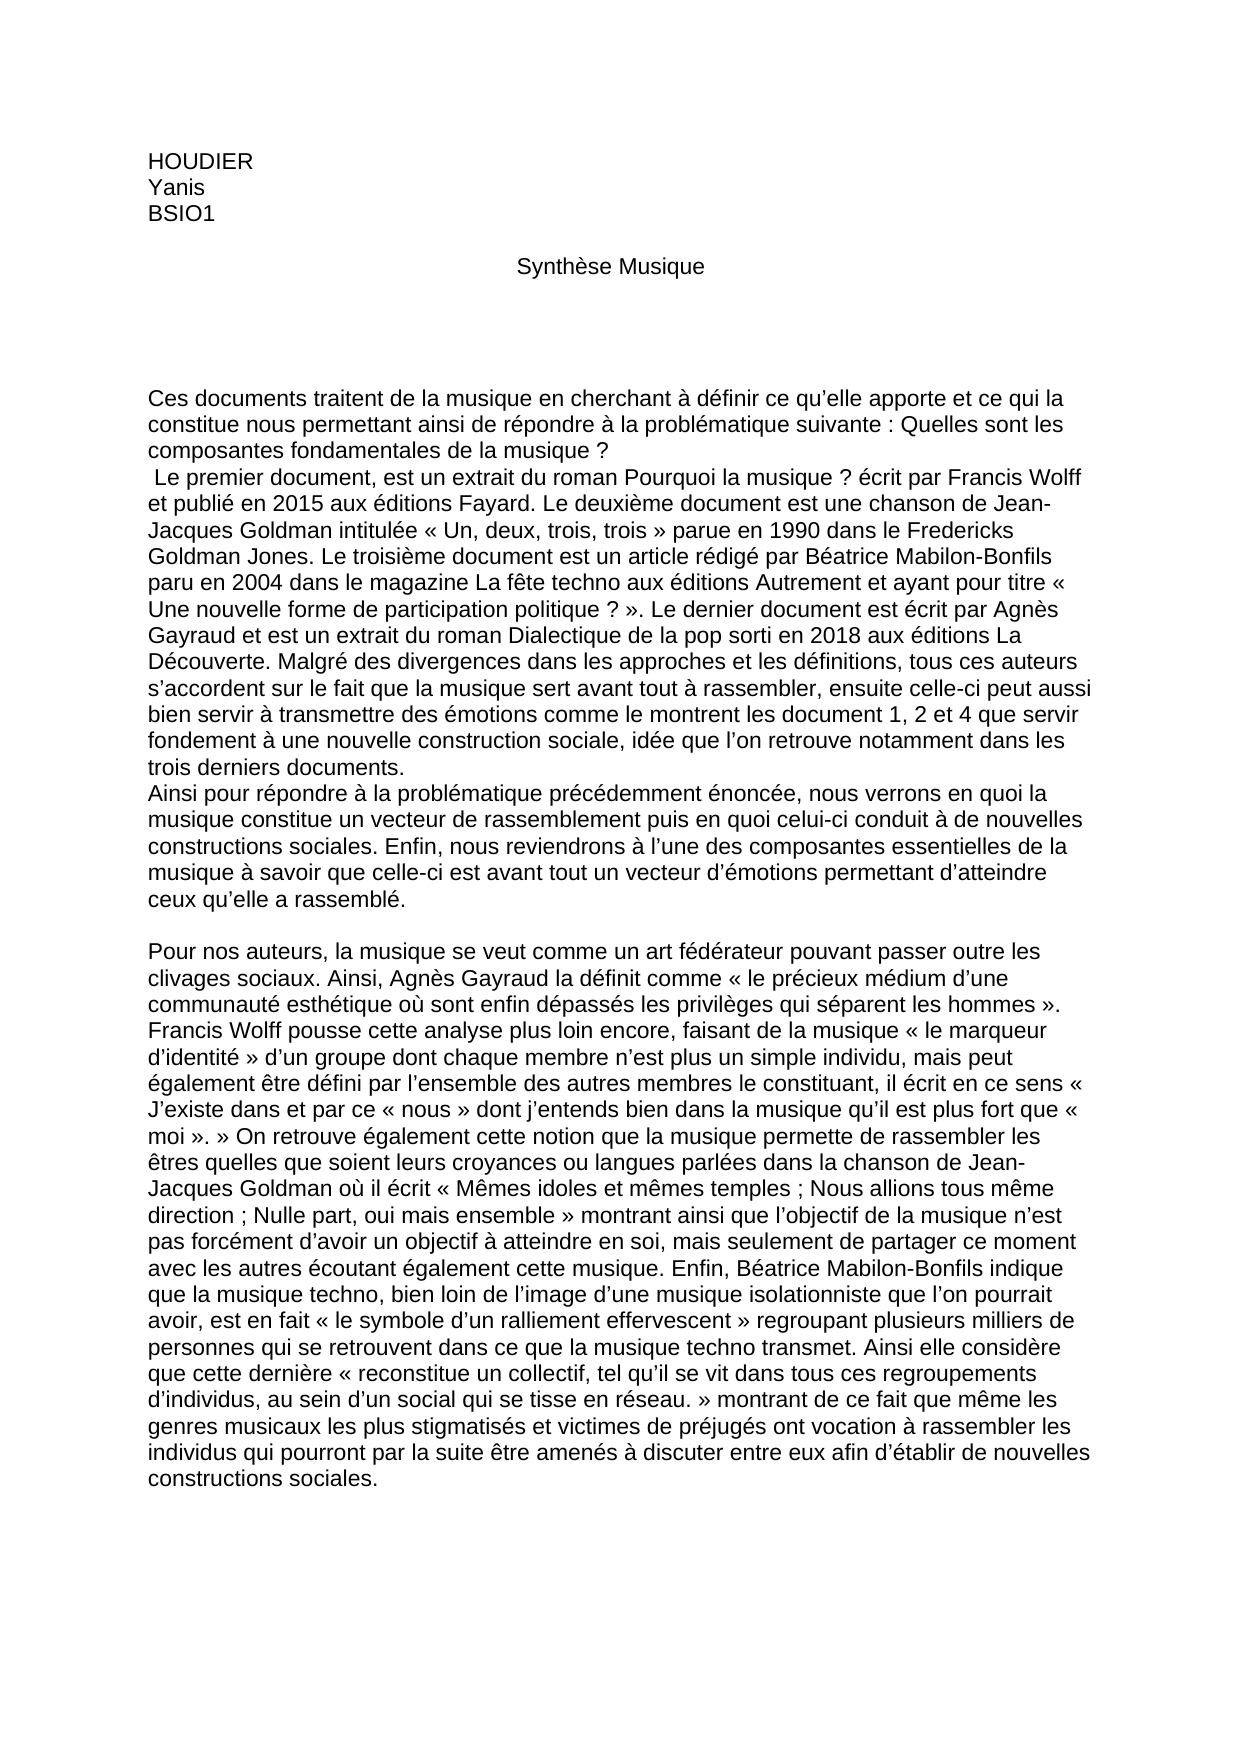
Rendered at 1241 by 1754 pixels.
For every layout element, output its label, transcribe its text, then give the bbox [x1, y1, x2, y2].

text Le premier document, est un extrait du roman Pourquoi la musique ? écrit par Francis Wolff et publié en 2015 aux éditions Fayard. Le deuxième document est une chanson de Jean-Jacques Goldman intitulée « Un, deux, trois, trois » parue en 1990 dans le Fredericks Goldman Jones. Le troisième document est un article rédigé par Béatrice Mabilon-Bonfils paru en 2004 dans le magazine La fête techno aux éditions Autrement et ayant pour titre « Une nouvelle forme de participation politique ? ». Le dernier document est écrit par Agnès Gayraud et est un extrait du roman Dialectique de la pop sorti en 2018 aux éditions La Découverte. Malgré des divergences dans les approches et les définitions, tous ces auteurs s’accordent sur le fait que la musique sert avant tout à rassembler, ensuite celle-ci peut aussi bien servir à transmettre des émotions comme le montrent les document 1, 2 et 4 que servir fondement à une nouvelle construction sociale, idée que l’on retrouve notamment dans les trois derniers documents. [148, 464, 1093, 780]
text Pour nos auteurs, la musique se veut comme un art fédérateur pouvant passer outre les clivages sociaux. Ainsi, Agnès Gayraud la définit comme « le précieux médium d’une communauté esthétique où sont enfin dépassés les privilèges qui séparent les hommes ». Francis Wolff pousse cette analyse plus loin encore, faisant de la musique « le marqueur d’identité » d’un groupe dont chaque membre n’est plus un simple individu, mais peut également être défini par l’ensemble des autres membres le constituant, il écrit en ce sens « J’existe dans et par ce « nous » dont j’entends bien dans la musique qu’il est plus fort que « moi ». » On retrouve également cette notion que la musique permette de rassembler les êtres quelles que soient leurs croyances ou langues parlées dans la chanson de Jean-Jacques Goldman où il écrit « Mêmes idoles et mêmes temples ; Nous allions tous même direction ; Nulle part, oui mais ensemble » montrant ainsi que l’objectif de la musique n’est pas forcément d’avoir un objectif à atteindre en soi, mais seulement de partager ce moment avec les autres écoutant également cette musique. Enfin, Béatrice Mabilon-Bonfils indique que la musique techno, bien loin de l’image d’une musique isolationniste que l’on pourrait avoir, est en fait « le symbole d’un ralliement effervescent » regroupant plusieurs milliers de personnes qui se retrouvent dans ce que la musique techno transmet. Ainsi elle considère que cette dernière « reconstitue un collectif, tel qu’il se vit dans tous ces regroupements d’individus, au sein d’un social qui se tisse en réseau. » montrant de ce fait que même les genres musicaux les plus stigmatisés et victimes de préjugés ont vocation à rassembler les individus qui pourront par la suite être amenés à discuter entre eux afin d’établir de nouvelles constructions sociales. [148, 938, 1093, 1492]
text Yanis [148, 174, 1093, 200]
text Ainsi pour répondre à la problématique précédemment énoncée, nous verrons en quoi la musique constitue un vecteur de rassemblement puis en quoi celui-ci conduit à de nouvelles constructions sociales. Enfin, nous reviendrons à l’une des composantes essentielles de la musique à savoir que celle-ci est avant tout un vecteur d’émotions permettant d’atteindre ceux qu’elle a rassemblé. [148, 780, 1093, 912]
text Ces documents traitent de la musique en cherchant à définir ce qu’elle apporte et ce qui la constitue nous permettant ainsi de répondre à la problématique suivante : Quelles sont les composantes fondamentales de la musique ? [148, 385, 1093, 464]
text HOUDIER [148, 148, 1093, 174]
text Synthèse Musique [148, 253, 1093, 279]
text BSIO1 [148, 200, 1093, 227]
